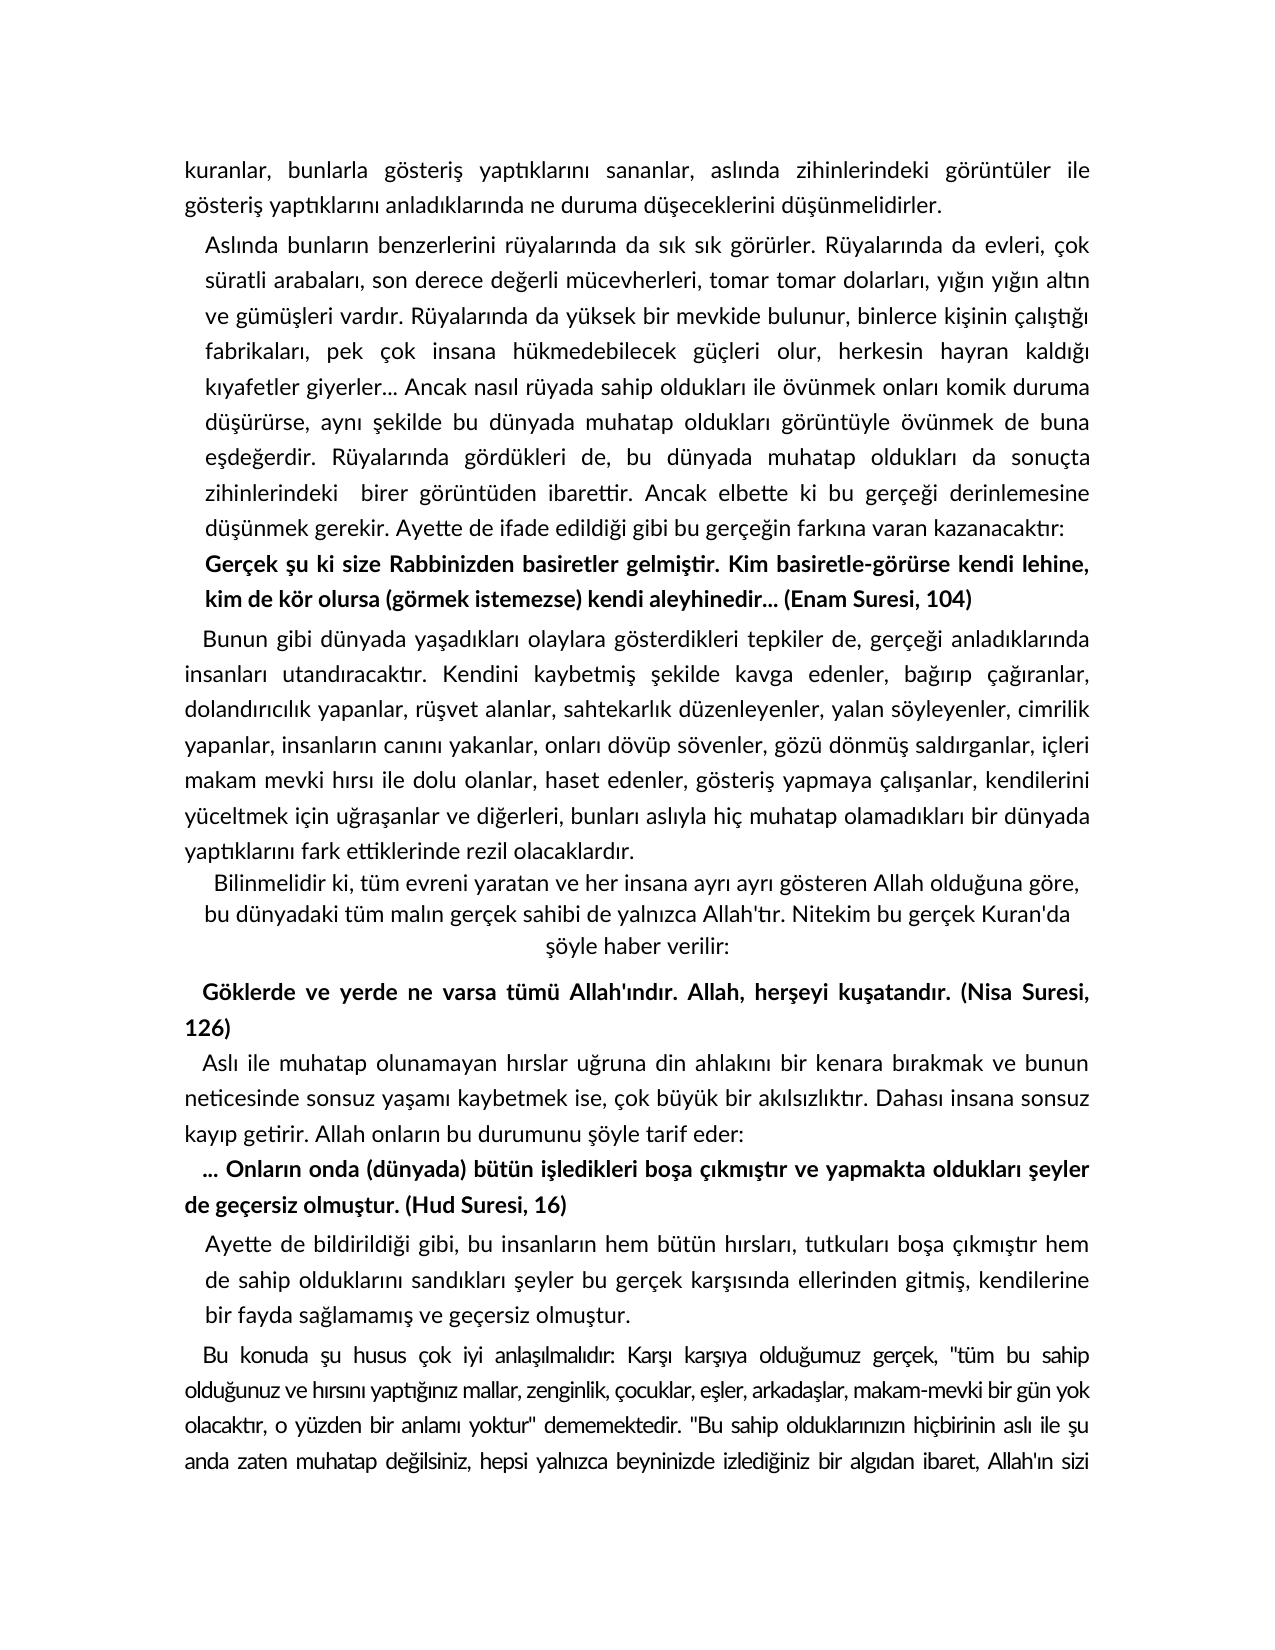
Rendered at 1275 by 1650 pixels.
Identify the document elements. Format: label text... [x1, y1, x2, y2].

text Gerçek şu ki size Rabbinizden basiretler gelmiştir. Kim basiretle-görürse kendi lehine, kim de kör olursa (görmek istemezse) kendi aleyhinedir... (Enam Suresi, 104) [205, 544, 1091, 614]
text Bunun gibi dünyada yaşadıkları olaylara gösterdikleri tepkiler de, gerçeği anladıklarında insanları utandıracaktır. Kendini kaybetmiş şekilde kavga edenler, bağırıp çağıranlar, dolandırıcılık yapanlar, rüşvet alanlar, sahtekarlık düzenleyenler, yalan söyleyenler, cimrilik yapanlar, insanların canını yakanlar, onları dövüp sövenler, gözü dönmüş saldırganlar, içleri makam mevki hırsı ile dolu olanlar, haset edenler, gösteriş yapmaya çalışanlar, kendilerini yüceltmek için uğraşanlar ve diğerleri, bunları aslıyla hiç muhatap olamadıkları bir dünyada yaptıklarını fark ettiklerinde rezil olacaklardır. [184, 619, 1091, 867]
text Bu konuda şu husus çok iyi anlaşılmalıdır: Karşı karşıya olduğumuz gerçek, "tüm bu sahip olduğunuz ve hırsını yaptığınız mallar, zenginlik, çocuklar, eşler, arkadaşlar, makam-mevki bir gün yok olacaktır, o yüzden bir anlamı yoktur" dememektedir. "Bu sahip olduklarınızın hiçbirinin aslı ile şu anda zaten muhatap değilsiniz, hepsi yalnızca beyninizde izlediğiniz bir algıdan ibaret, Allah'ın sizi [184, 1335, 1091, 1476]
text Göklerde ve yerde ne varsa tümü Allah'ındır. Allah, herşeyi kuşatandır. (Nisa Suresi, 126) [184, 972, 1091, 1043]
text Aslında bunların benzerlerini rüyalarında da sık sık görürler. Rüyalarında da evleri, çok süratli arabaları, son derece değerli mücevherleri, tomar tomar dolarları, yığın yığın altın ve gümüşleri vardır. Rüyalarında da yüksek bir mevkide bulunur, binlerce kişinin çalıştığı fabrikaları, pek çok insana hükmedebilecek güçleri olur, herkesin hayran kaldığı kıyafetler giyerler... Ancak nasıl rüyada sahip oldukları ile övünmek onları komik duruma düşürürse, aynı şekilde bu dünyada muhatap oldukları görüntüyle övünmek de buna eşdeğerdir. Rüyalarında gördükleri de, bu dünyada muhatap oldukları da sonuçta zihinlerindeki birer görüntüden ibarettir. Ancak elbette ki bu gerçeği derinlemesine düşünmek gerekir. Ayette de ifade edildiği gibi bu gerçeğin farkına varan kazanacaktır: [205, 225, 1091, 544]
text Ayette de bildirildiği gibi, bu insanların hem bütün hırsları, tutkuları boşa çıkmıştır hem de sahip olduklarını sandıkları şeyler bu gerçek karşısında ellerinden gitmiş, kendilerine bir fayda sağlamamış ve geçersiz olmuştur. [205, 1224, 1091, 1331]
text kuranlar, bunlarla gösteriş yaptıklarını sananlar, aslında zihinlerindeki görüntüler ile gösteriş yaptıklarını anladıklarında ne duruma düşeceklerini düşünmelidirler. [184, 150, 1091, 221]
text Bilinmelidir ki, tüm evreni yaratan ve her insana ayrı ayrı gösteren Allah olduğuna göre, bu dünyadaki tüm malın gerçek sahibi de yalnızca Allah'tır. Nitekim bu gerçek Kuran'da şöyle haber verilir: [183, 867, 1092, 960]
text Aslı ile muhatap olunamayan hırslar uğruna din ahlakını bir kenara bırakmak ve bunun neticesinde sonsuz yaşamı kaybetmek ise, çok büyük bir akılsızlıktır. Dahası insana sonsuz kayıp getirir. Allah onların bu durumunu şöyle tarif eder: [184, 1043, 1091, 1149]
text ... Onların onda (dünyada) bütün işledikleri boşa çıkmıştır ve yapmakta oldukları şeyler de geçersiz olmuştur. (Hud Suresi, 16) [184, 1149, 1091, 1220]
